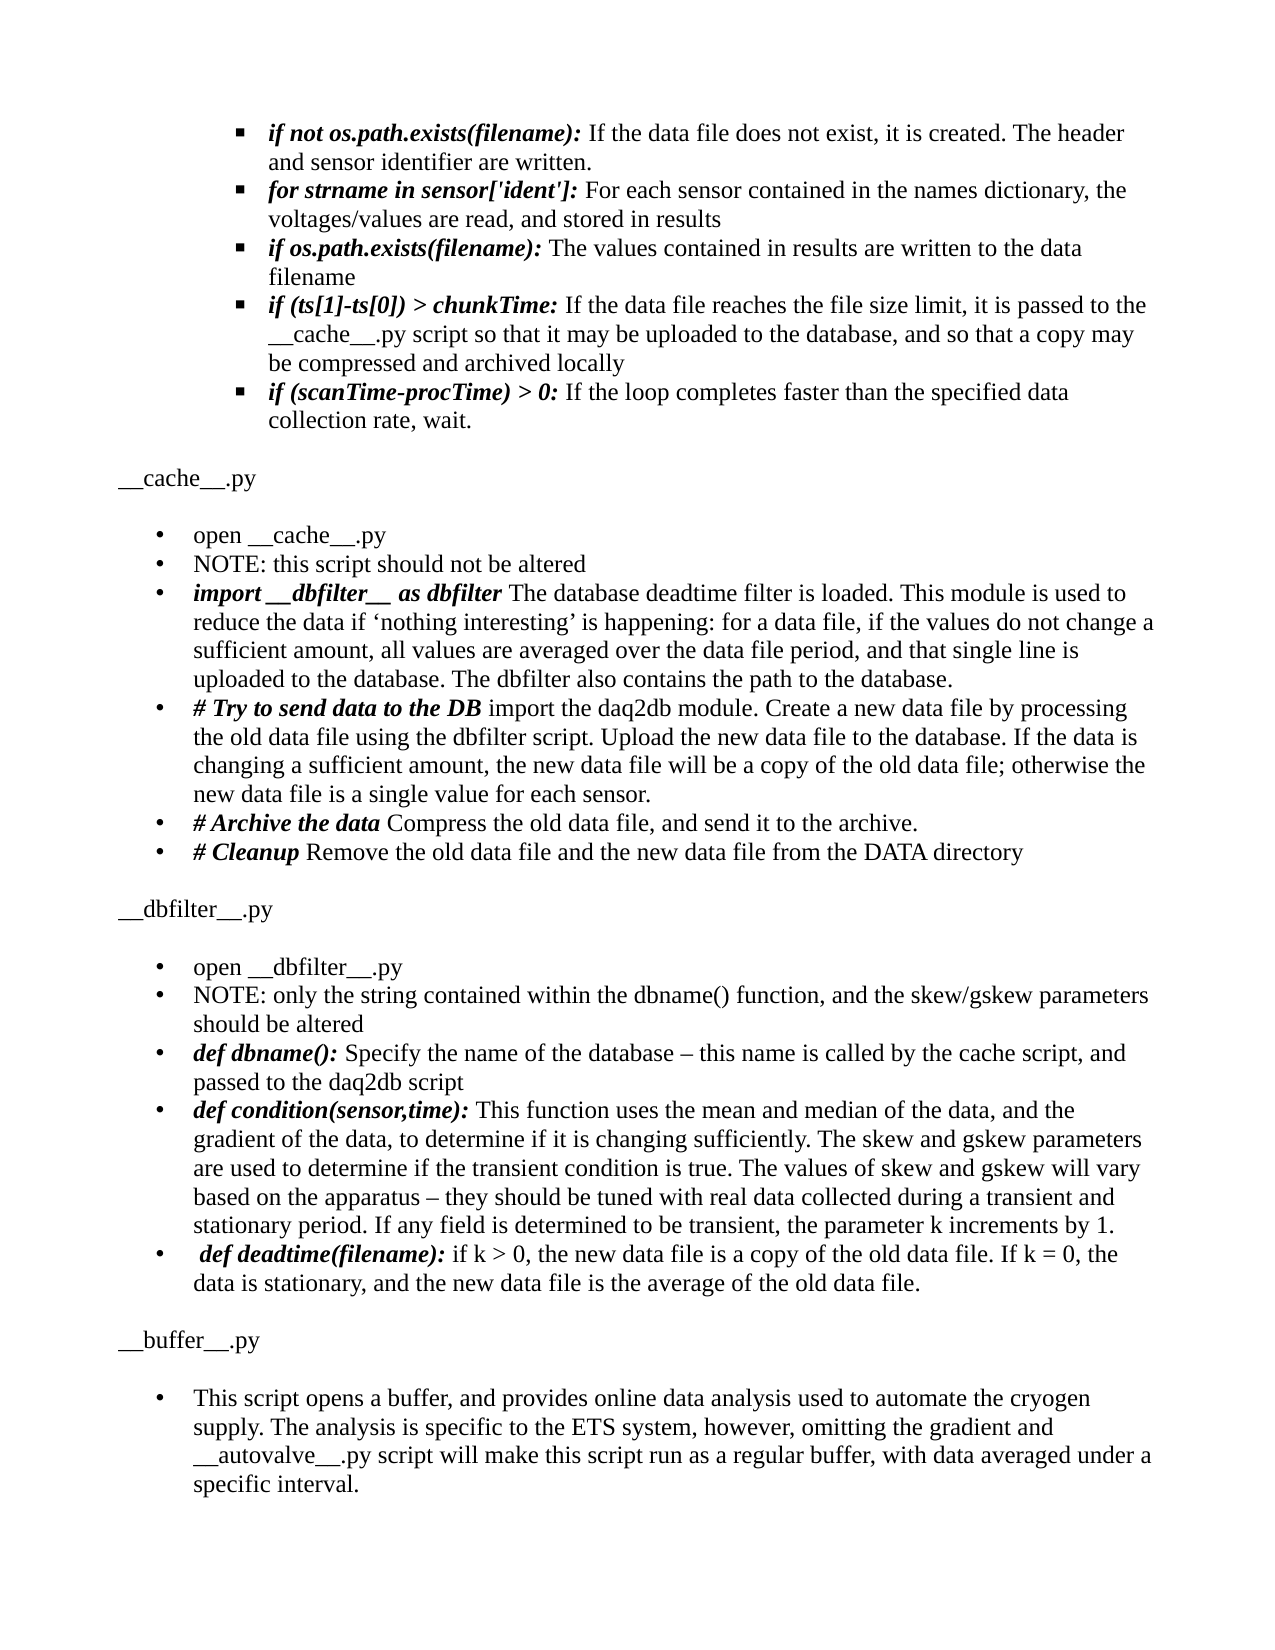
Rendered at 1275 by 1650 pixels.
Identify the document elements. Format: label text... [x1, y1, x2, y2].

list if (scanTime-procTime) > 0: If the loop completes faster than the specified data collection rate, wait. [231, 377, 1157, 434]
list # Try to send data to the DB import the daq2db module. Create a new data file by processing the old data file using the dbfilter script. Upload the new data file to the database. If the data is changing a sufficient amount, the new data file will be a copy of the old data file; otherwise the new data file is a single value for each sensor. [156, 693, 1157, 808]
list if (ts[1]-ts[0]) > chunkTime: If the data file reaches the file size limit, it is passed to the __cache__.py script so that it may be uploaded to the database, and so that a copy may be compressed and archived locally [231, 291, 1157, 377]
list NOTE: this script should not be altered [156, 549, 1157, 578]
list # Cleanup Remove the old data file and the new data file from the DATA directory [156, 837, 1157, 866]
list if not os.path.exists(filename): If the data file does not exist, it is created. The header and sensor identifier are written. [231, 118, 1157, 176]
list open __dbfilter__.py [156, 952, 1157, 981]
text __buffer__.py [118, 1326, 1157, 1354]
list # Archive the data Compress the old data file, and send it to the archive. [156, 808, 1157, 837]
list def condition(sensor,time): This function uses the mean and median of the data, and the gradient of the data, to determine if it is changing sufficiently. The skew and gskew parameters are used to determine if the transient condition is true. The values of skew and gskew will vary based on the apparatus – they should be tuned with real data collected during a transient and stationary period. If any field is determined to be transient, the parameter k increments by 1. [156, 1096, 1157, 1239]
list NOTE: only the string contained within the dbname() function, and the skew/gskew parameters should be altered [156, 981, 1157, 1038]
list for strname in sensor['ident']: For each sensor contained in the names dictionary, the voltages/values are read, and stored in results [231, 176, 1157, 233]
text __cache__.py [118, 463, 1157, 492]
list This script opens a buffer, and provides online data analysis used to automate the cryogen supply. The analysis is specific to the ETS system, however, omitting the gradient and __autovalve__.py script will make this script run as a regular buffer, with data averaged under a specific interval. [156, 1383, 1157, 1498]
text __dbfilter__.py [118, 894, 1157, 923]
list if os.path.exists(filename): The values contained in results are written to the data filename [231, 233, 1157, 291]
list def dbname(): Specify the name of the database – this name is called by the cache script, and passed to the daq2db script [156, 1038, 1157, 1096]
list def deadtime(filename): if k > 0, the new data file is a copy of the old data file. If k = 0, the data is stationary, and the new data file is the average of the old data file. [156, 1239, 1157, 1297]
list import __dbfilter__ as dbfilter The database deadtime filter is loaded. This module is used to reduce the data if ‘nothing interesting’ is happening: for a data file, if the values do not change a sufficient amount, all values are averaged over the data file period, and that single line is uploaded to the database. The dbfilter also contains the path to the database. [156, 578, 1157, 693]
list open __cache__.py [156, 521, 1157, 549]
